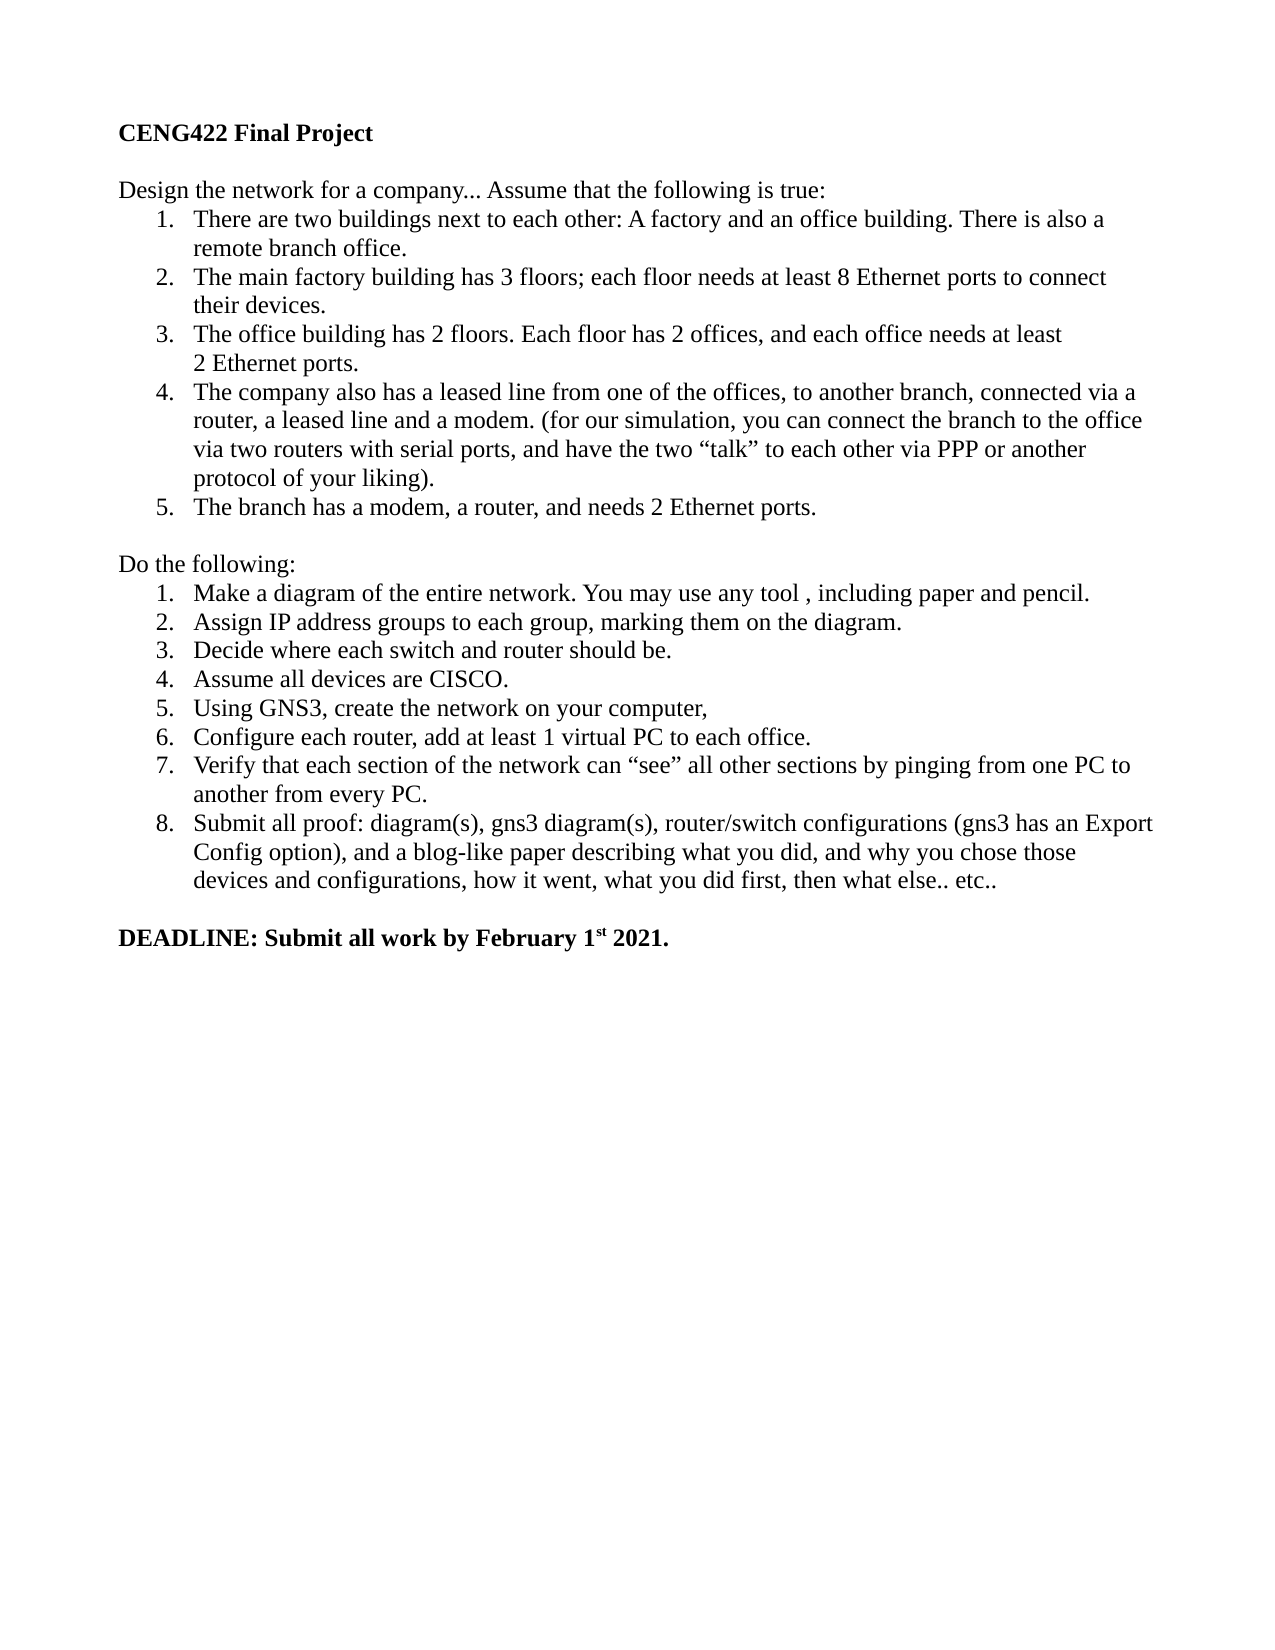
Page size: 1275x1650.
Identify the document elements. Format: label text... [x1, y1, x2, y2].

list Verify that each section of the network can “see” all other sections by pinging from one PC to another from every PC. [156, 751, 1157, 808]
text Design the network for a company... Assume that the following is true: [118, 176, 1157, 204]
list The branch has a modem, a router, and needs 2 Ethernet ports. [156, 492, 1157, 521]
list The company also has a leased line from one of the offices, to another branch, connected via a router, a leased line and a modem. (for our simulation, you can connect the branch to the office via two routers with serial ports, and have the two “talk” to each other via PPP or another protocol of your liking). [156, 377, 1157, 492]
list Submit all proof: diagram(s), gns3 diagram(s), router/switch configurations (gns3 has an Export Config option), and a blog-like paper describing what you did, and why you chose those devices and configurations, how it went, what you did first, then what else.. etc.. [156, 808, 1157, 923]
text CENG422 Final Project [118, 118, 1157, 147]
list Make a diagram of the entire network. You may use any tool , including paper and pencil. [156, 578, 1157, 607]
list Using GNS3, create the network on your computer, [156, 693, 1157, 722]
list Assign IP address groups to each group, marking them on the diagram. [156, 607, 1157, 636]
list The office building has 2 floors. Each floor has 2 offices, and each office needs at least 2 Ethernet ports. [156, 319, 1157, 377]
list Decide where each switch and router should be. [156, 636, 1157, 664]
list Configure each router, add at least 1 virtual PC to each office. [156, 722, 1157, 751]
list The main factory building has 3 floors; each floor needs at least 8 Ethernet ports to connect their devices. [156, 262, 1157, 319]
list Assume all devices are CISCO. [156, 664, 1157, 693]
list There are two buildings next to each other: A factory and an office building. There is also a remote branch office. [156, 204, 1157, 262]
text DEADLINE: Submit all work by February 1st 2021. [118, 923, 1157, 952]
text Do the following: [118, 549, 1157, 578]
